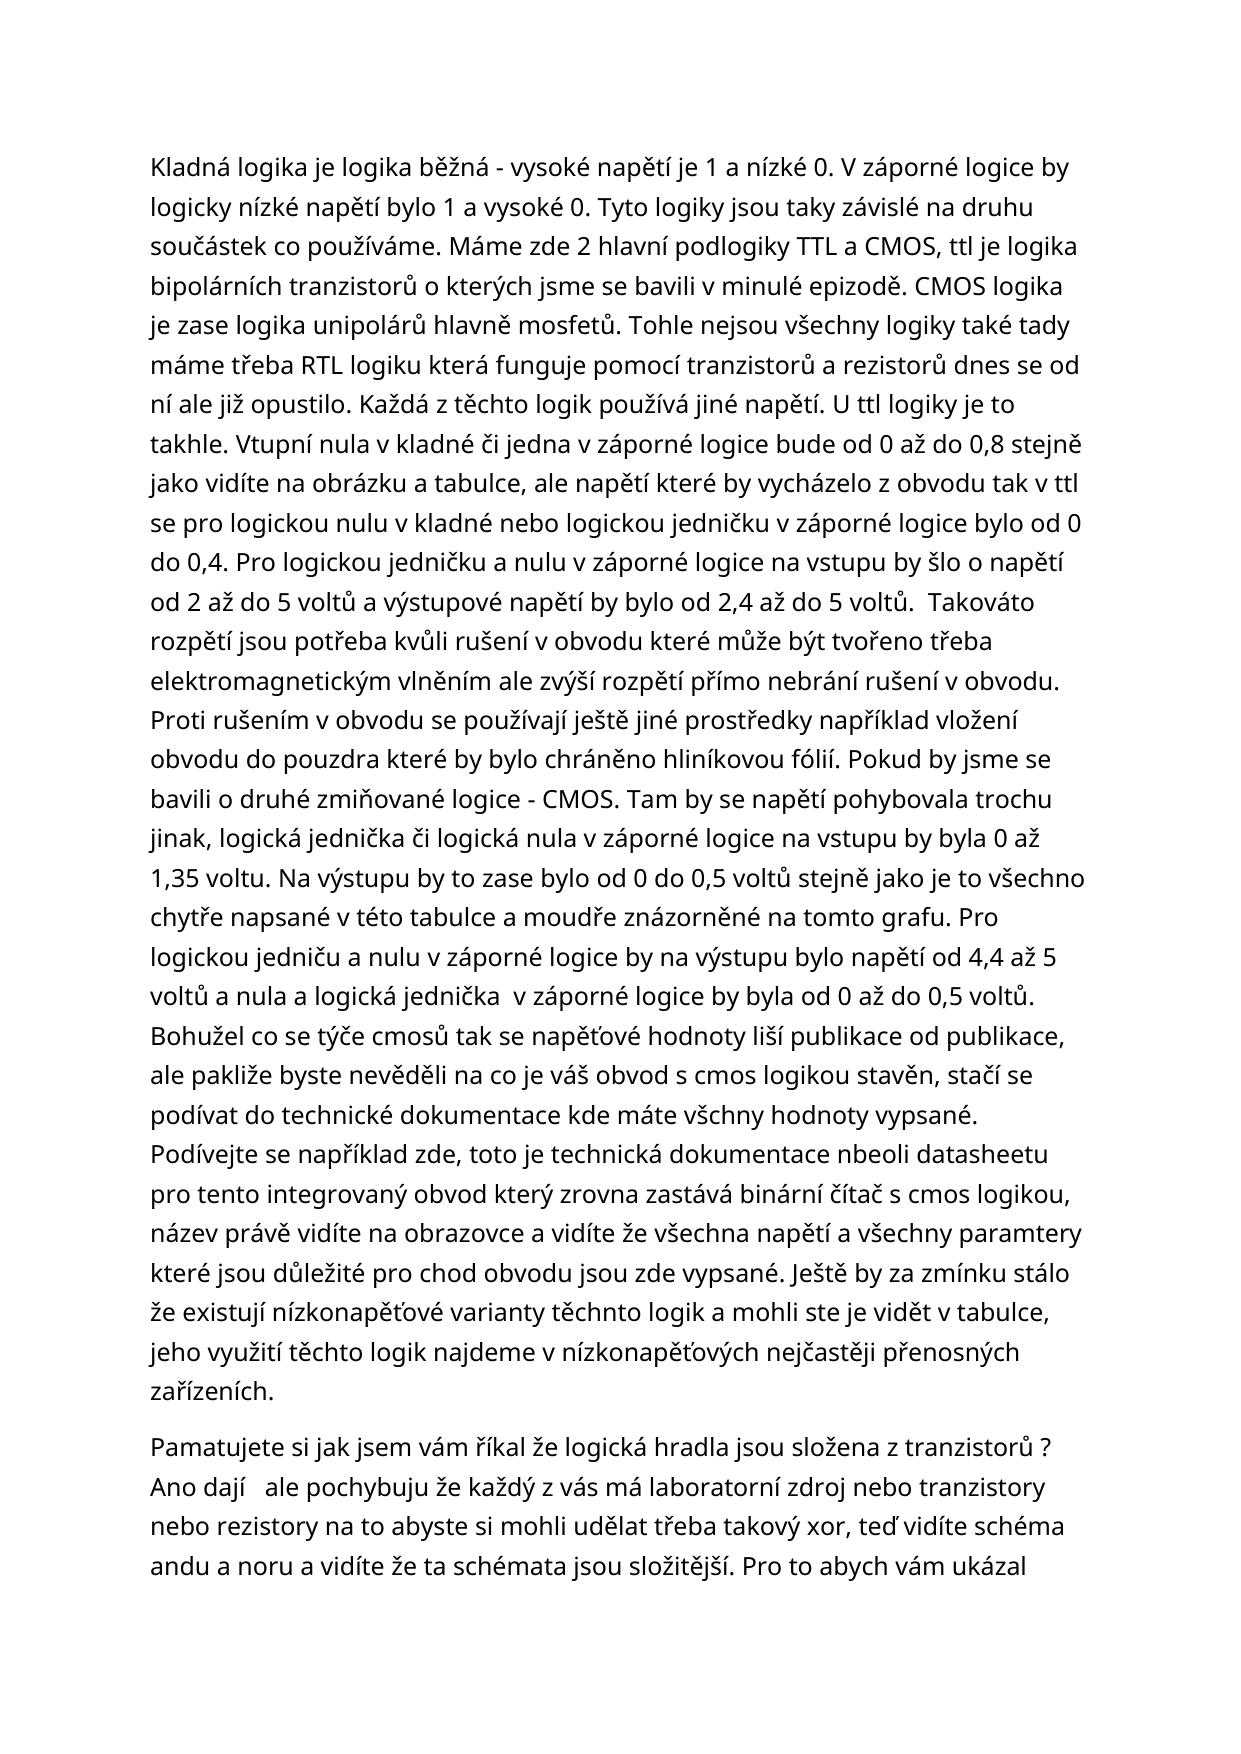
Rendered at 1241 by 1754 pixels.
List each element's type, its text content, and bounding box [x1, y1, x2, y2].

text Kladná logika je logika běžná - vysoké napětí je 1 a nízké 0. V záporné logice by logicky nízké napětí bylo 1 a vysoké 0. Tyto logiky jsou taky závislé na druhu součástek co používáme. Máme zde 2 hlavní podlogiky TTL a CMOS, ttl je logika bipolárních tranzistorů o kterých jsme se bavili v minulé epizodě. CMOS logika je zase logika unipolárů hlavně mosfetů. Tohle nejsou všechny logiky také tady máme třeba RTL logiku která funguje pomocí tranzistorů a rezistorů dnes se od ní ale již opustilo. Každá z těchto logik používá jiné napětí. U ttl logiky je to takhle. Vtupní nula v kladné či jedna v záporné logice bude od 0 až do 0,8 stejně jako vidíte na obrázku a tabulce, ale napětí které by vycházelo z obvodu tak v ttl se pro logickou nulu v kladné nebo logickou jedničku v záporné logice bylo od 0 do 0,4. Pro logickou jedničku a nulu v záporné logice na vstupu by šlo o napětí od 2 až do 5 voltů a výstupové napětí by bylo od 2,4 až do 5 voltů. Takováto rozpětí jsou potřeba kvůli rušení v obvodu které může být tvořeno třeba elektromagnetickým vlněním ale zvýší rozpětí přímo nebrání rušení v obvodu. Proti rušením v obvodu se používají ještě jiné prostředky například vložení obvodu do pouzdra které by bylo chráněno hliníkovou fólií. Pokud by jsme se bavili o druhé zmiňované logice - CMOS. Tam by se napětí pohybovala trochu jinak, logická jednička či logická nula v záporné logice na vstupu by byla 0 až 1,35 voltu. Na výstupu by to zase bylo od 0 do 0,5 voltů stejně jako je to všechno chytře napsané v této tabulce a moudře znázorněné na tomto grafu. Pro logickou jedniču a nulu v záporné logice by na výstupu bylo napětí od 4,4 až 5 voltů a nula a logická jednička v záporné logice by byla od 0 až do 0,5 voltů. Bohužel co se týče cmosů tak se napěťové hodnoty liší publikace od publikace, ale pakliže byste nevěděli na co je váš obvod s cmos logikou stavěn, stačí se podívat do technické dokumentace kde máte všchny hodnoty vypsané. Podívejte se například zde, toto je technická dokumentace nbeoli datasheetu pro tento integrovaný obvod který zrovna zastává binární čítač s cmos logikou, název právě vidíte na obrazovce a vidíte že všechna napětí a všechny paramtery které jsou důležité pro chod obvodu jsou zde vypsané. Ještě by za zmínku stálo že existují nízkonapěťové varianty těchnto logik a mohli ste je vidět v tabulce, jeho využití těchto logik najdeme v nízkonapěťových nejčastěji přenosných zařízeních. [150, 150, 1090, 1408]
text Pamatujete si jak jsem vám říkal že logická hradla jsou složena z tranzistorů ? Ano dají ale pochybuju že každý z vás má laboratorní zdroj nebo tranzistory nebo rezistory na to abyste si mohli udělat třeba takový xor, teď vidíte schéma andu a noru a vidíte že ta schémata jsou složitější. Pro to abych vám ukázal [150, 1430, 1090, 1582]
